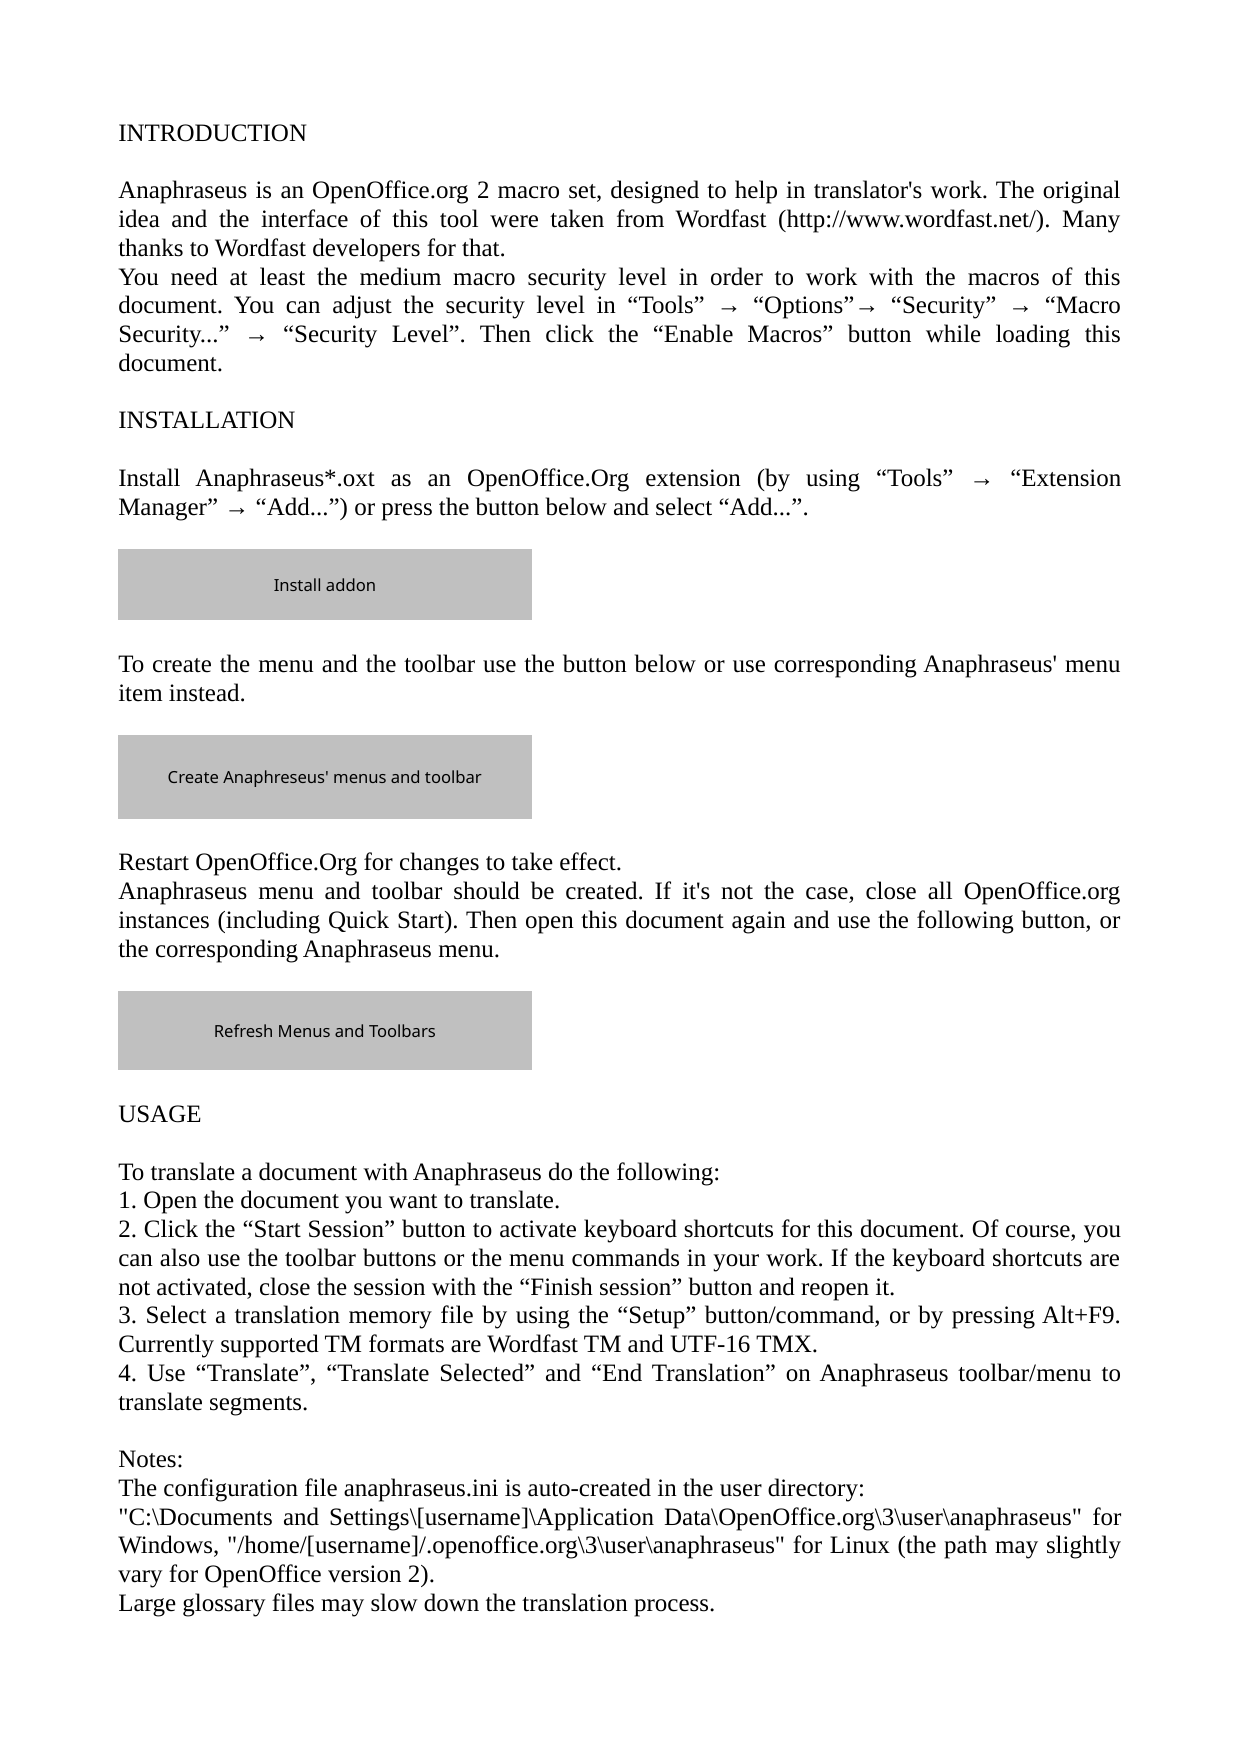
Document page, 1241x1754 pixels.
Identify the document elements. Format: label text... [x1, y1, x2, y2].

text Anaphraseus menu and toolbar should be created. If it's not the case, close all OpenOffice.org instances (including Quick Start). Then open this document again and use the following button, or the corresponding Anaphraseus menu. [118, 876, 1122, 962]
text Large glossary files may slow down the translation process. [118, 1588, 1122, 1617]
text 4. Use “Translate”, “Translate Selected” and “End Translation” on Anaphraseus toolbar/menu to translate segments. [118, 1358, 1122, 1415]
text Notes: [118, 1444, 1122, 1473]
text INSTALLATION [118, 406, 1122, 434]
text USAGE [118, 1099, 1122, 1128]
text Restart OpenOffice.Org for changes to take effect. [118, 847, 1122, 876]
text Anaphraseus is an OpenOffice.org 2 macro set, designed to help in translator's work. The original idea and the interface of this tool were taken from Wordfast (http://www.wordfast.net/). Many thanks to Wordfast developers for that. [118, 176, 1122, 262]
text To translate a document with Anaphraseus do the following: [118, 1157, 1122, 1185]
text 1. Open the document you want to translate. [118, 1185, 1122, 1214]
text "C:\Documents and Settings\[username]\Application Data\OpenOffice.org\3\user\anaphraseus" for Windows, "/home/[username]/.openoffice.org\3\user\anaphraseus" for Linux (the path may slightly vary for OpenOffice version 2). [118, 1502, 1122, 1588]
text Install Anaphraseus*.oxt as an OpenOffice.Org extension (by using “Tools” → “Extension Manager” → “Add...”) or press the button below and select “Add...”. [118, 463, 1122, 521]
text INTRODUCTION [118, 118, 1122, 147]
text 2. Click the “Start Session” button to activate keyboard shortcuts for this document. Of course, you can also use the toolbar buttons or the menu commands in your work. If the keyboard shortcuts are not activated, close the session with the “Finish session” button and reopen it. [118, 1214, 1122, 1300]
text 3. Select a translation memory file by using the “Setup” button/command, or by pressing Alt+F9. Currently supported TM formats are Wordfast TM and UTF-16 TMX. [118, 1300, 1122, 1358]
text You need at least the medium macro security level in order to work with the macros of this document. You can adjust the security level in “Tools” → “Options”→ “Security” → “Macro Security...” → “Security Level”. Then click the “Enable Macros” button while loading this document. [118, 262, 1122, 377]
text To create the menu and the toolbar use the button below or use corresponding Anaphraseus' menu item instead. [118, 649, 1122, 706]
text The configuration file anaphraseus.ini is auto-created in the user directory: [118, 1473, 1122, 1502]
